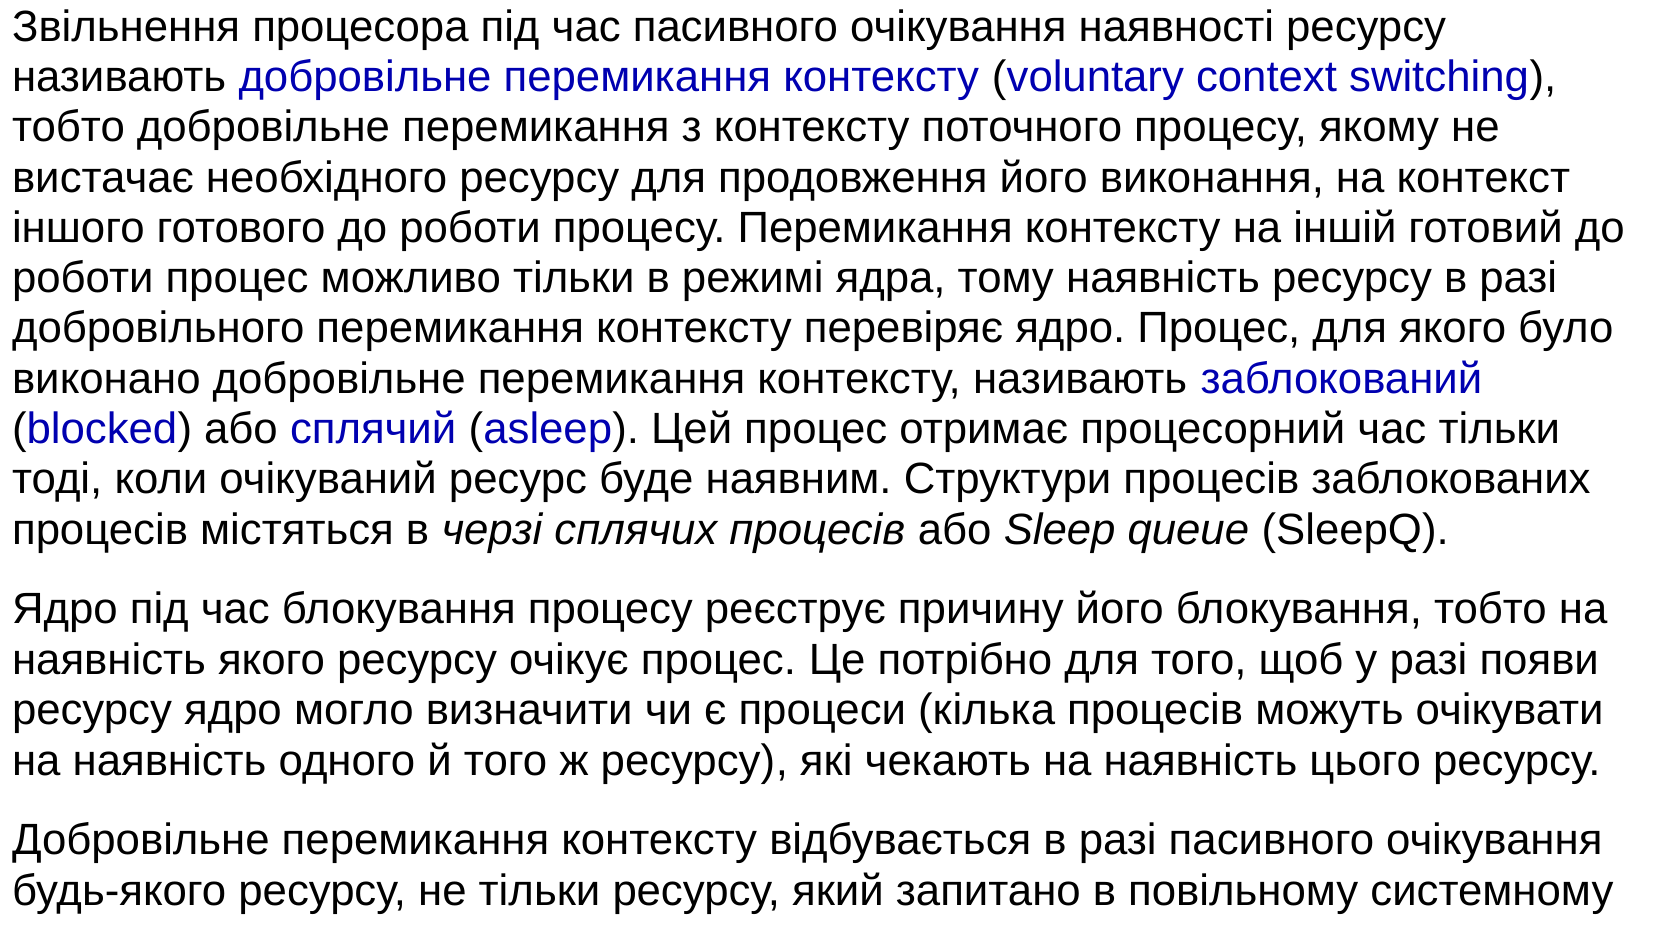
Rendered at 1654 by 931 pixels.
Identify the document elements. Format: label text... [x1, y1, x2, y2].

text Ядро під час блокування процесу реєструє причину його блокування, тобто на наявність якого ресурсу очікує процес. Це потрібно для того, щоб у разі появи ресурсу ядро могло визначити чи є процеси (кілька процесів можуть очікувати на наявність одного й того ж ресурсу), які чекають на наявність цього ресурсу. [12, 583, 1642, 784]
text Звільнення процесора під час пасивного очікування наявності ресурсу називають добровільне перемикання контексту (voluntary context switching), тобто добровільне перемикання з контексту поточного процесу, якому не вистачає необхідного ресурсу для продовження його виконання, на контекст іншого готового до роботи процесу. Перемикання контексту на іншій готовий до роботи процес можливо тільки в режимі ядра, тому наявність ресурсу в разі добровільного перемикання контексту перевіряє ядро. Процес, для якого було виконано добровільне перемикання контексту, називають заблокований (blocked) або сплячий (asleep). Цей процес отримає процесорний час тільки тоді, коли очікуваний ресурс буде наявним. Структури процесів заблокованих процесів містяться в черзі сплячих процесів або Sleep queue (SleepQ). [12, 0, 1642, 553]
text Добровільне перемикання контексту відбувається в разі пасивного очікування будь-якого ресурсу, не тільки ресурсу, який запитано в повільному системному [12, 814, 1642, 914]
